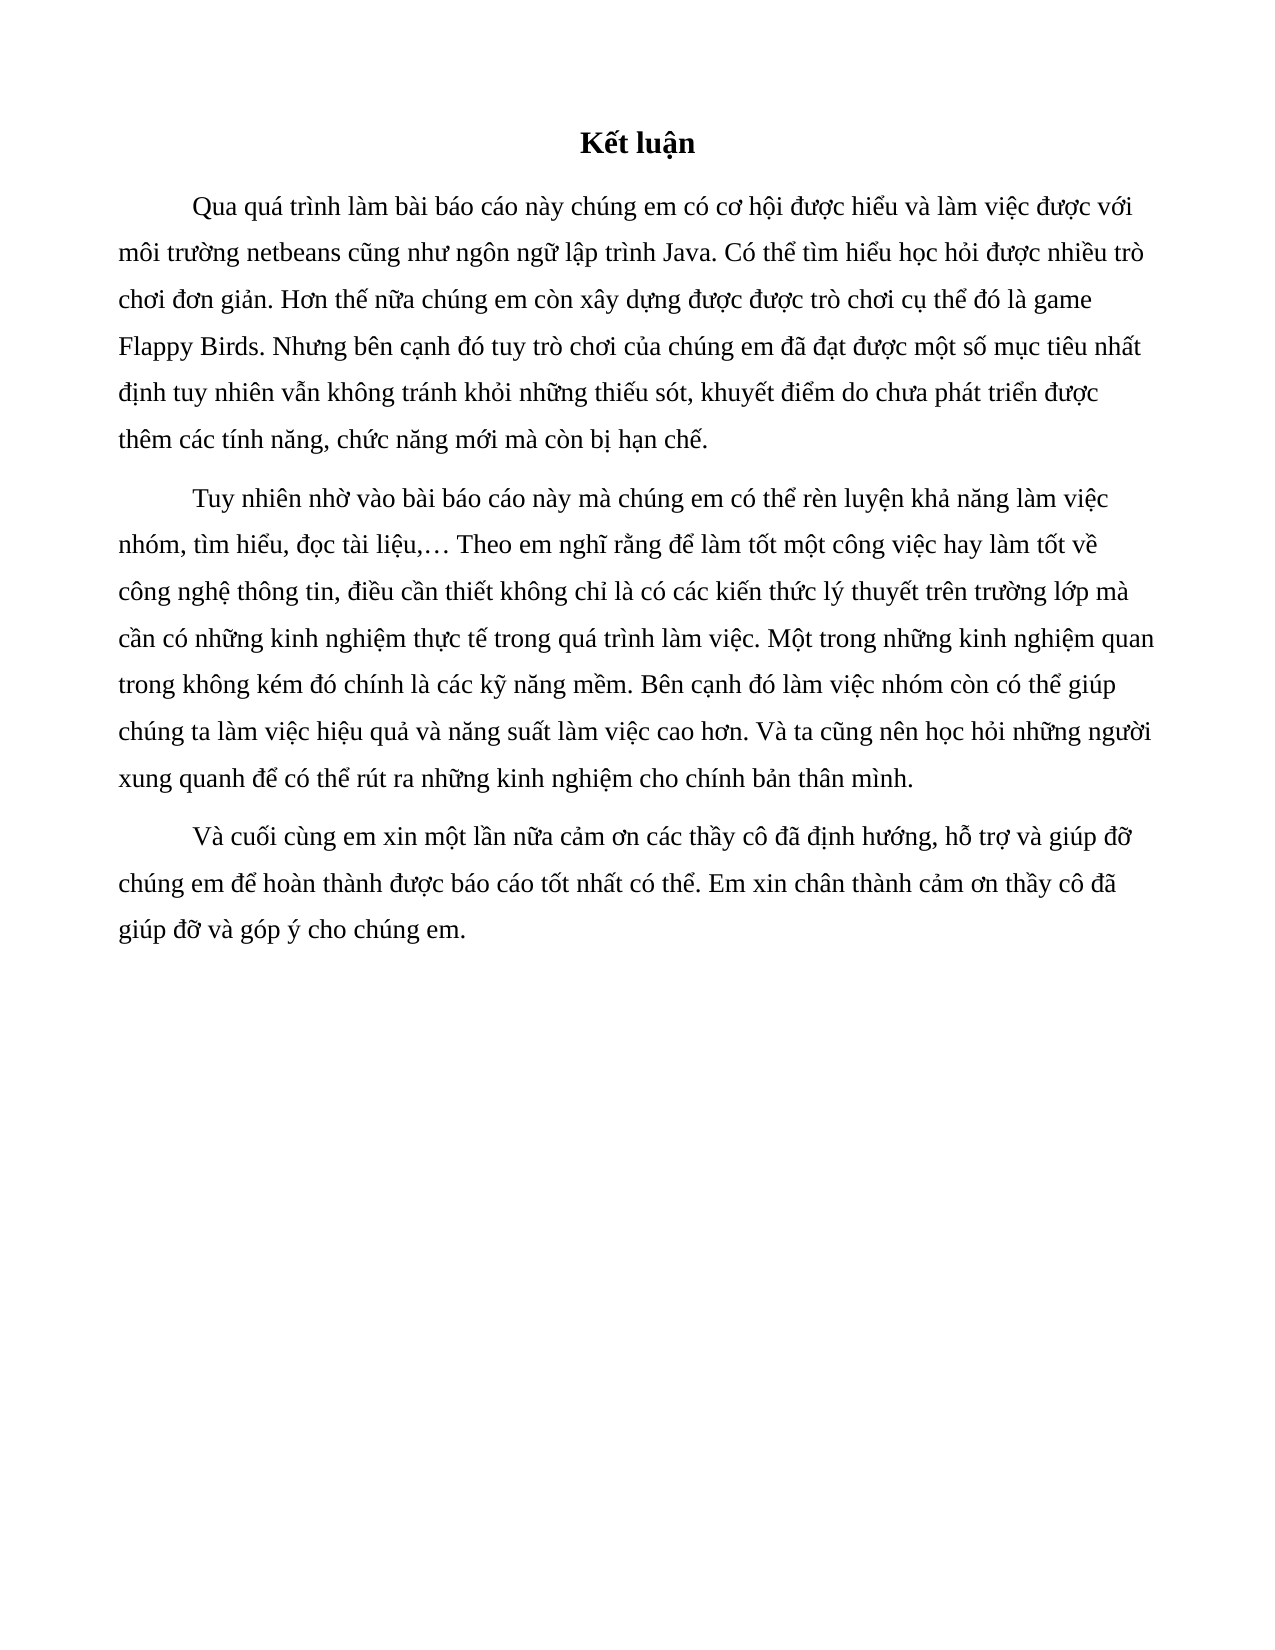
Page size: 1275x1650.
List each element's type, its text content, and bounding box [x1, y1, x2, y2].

text Qua quá trình làm bài báo cáo này chúng em có cơ hội được hiểu và làm việc được với môi trường netbeans cũng như ngôn ngữ lập trình Java. Có thể tìm hiểu học hỏi được nhiều trò chơi đơn giản. Hơn thế nữa chúng em còn xây dựng được được trò chơi cụ thể đó là game Flappy Birds. Nhưng bên cạnh đó tuy trò chơi của chúng em đã đạt được một số mục tiêu nhất định tuy nhiên vẫn không tránh khỏi những thiếu sót, khuyết điểm do chưa phát triển được thêm các tính năng, chức năng mới mà còn bị hạn chế. [118, 190, 1157, 454]
text Kết luận [118, 124, 1157, 160]
text Tuy nhiên nhờ vào bài báo cáo này mà chúng em có thể rèn luyện khả năng làm việc nhóm, tìm hiểu, đọc tài liệu,… Theo em nghĩ rằng để làm tốt một công việc hay làm tốt về công nghệ thông tin, điều cần thiết không chỉ là có các kiến thức lý thuyết trên trường lớp mà cần có những kinh nghiệm thực tế trong quá trình làm việc. Một trong những kinh nghiệm quan trong không kém đó chính là các kỹ năng mềm. Bên cạnh đó làm việc nhóm còn có thể giúp chúng ta làm việc hiệu quả và năng suất làm việc cao hơn. Và ta cũng nên học hỏi những người xung quanh để có thể rút ra những kinh nghiệm cho chính bản thân mình. [118, 482, 1157, 793]
text Và cuối cùng em xin một lần nữa cảm ơn các thầy cô đã định hướng, hỗ trợ và giúp đỡ chúng em để hoàn thành được báo cáo tốt nhất có thể. Em xin chân thành cảm ơn thầy cô đã giúp đỡ và góp ý cho chúng em. [118, 820, 1157, 945]
